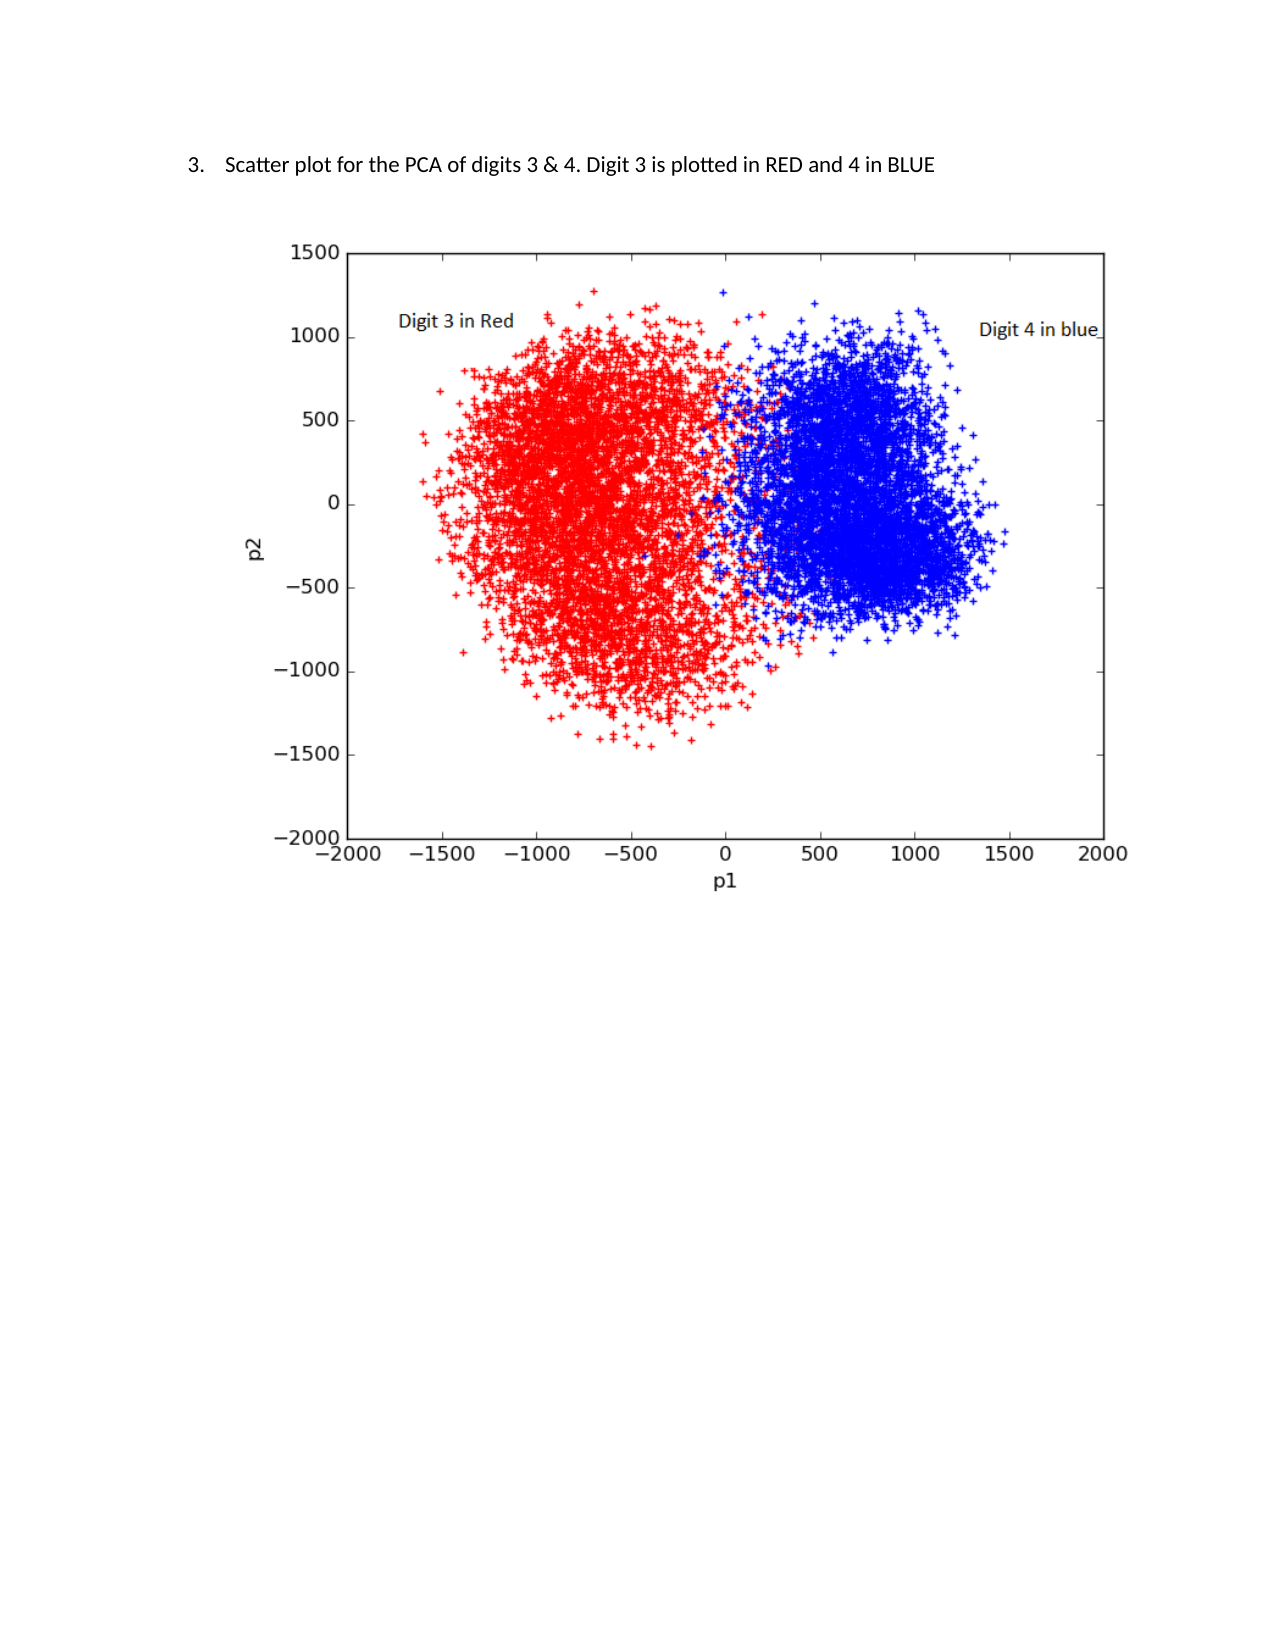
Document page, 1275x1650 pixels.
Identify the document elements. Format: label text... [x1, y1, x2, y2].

list Scatter plot for the PCA of digits 3 & 4. Digit 3 is plotted in RED and 4 in BLUE [187, 150, 1125, 911]
picture [225, 180, 1200, 912]
